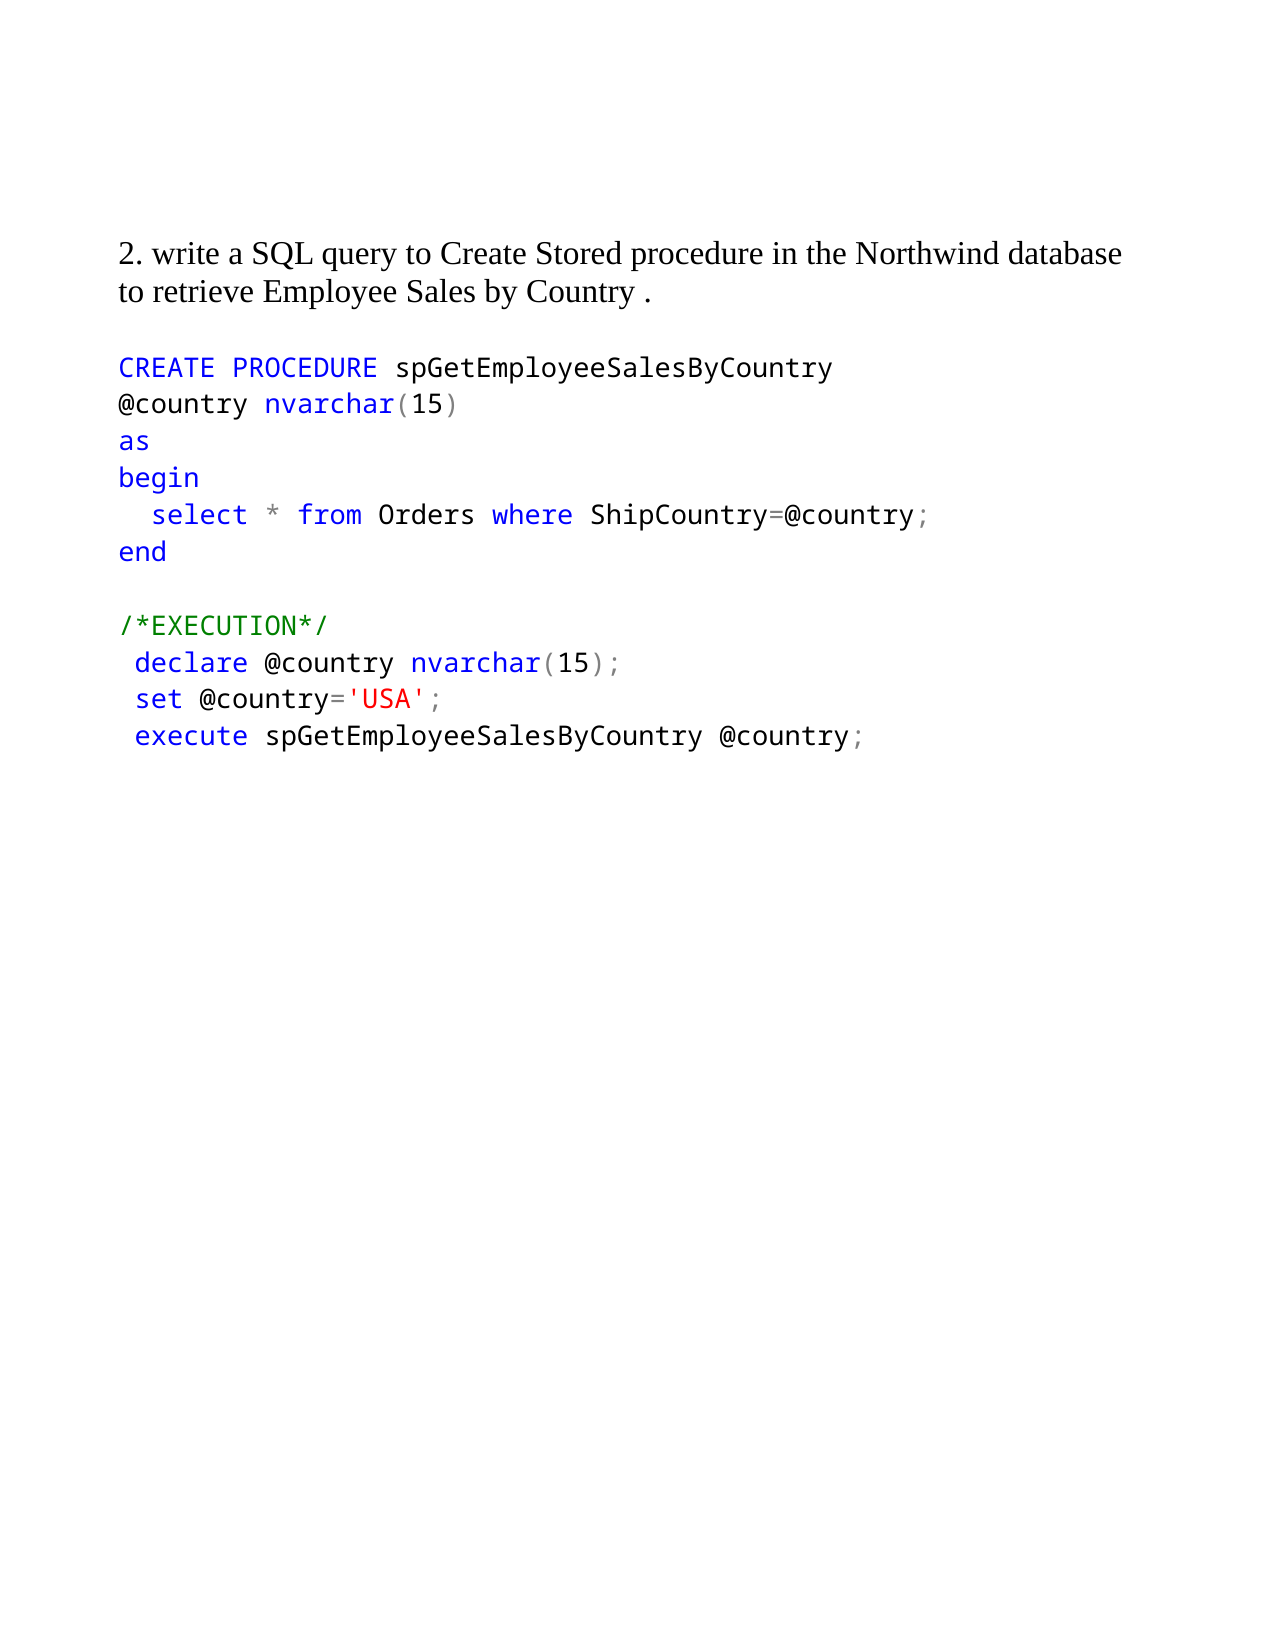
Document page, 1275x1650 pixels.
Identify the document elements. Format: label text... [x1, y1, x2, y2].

text set @country='USA'; [118, 680, 1157, 717]
text execute spGetEmployeeSalesByCountry @country; [118, 717, 1157, 754]
text as [118, 422, 1157, 459]
text begin [118, 459, 1157, 496]
text CREATE PROCEDURE spGetEmployeeSalesByCountry [118, 348, 1157, 385]
text /*EXECUTION*/ [118, 606, 1157, 643]
text select * from Orders where ShipCountry=@country; [118, 496, 1157, 532]
text 2. write a SQL query to Create Stored procedure in the Northwind database to retrieve Employee Sales by Country . [118, 233, 1157, 310]
text declare @country nvarchar(15); [118, 643, 1157, 680]
text end [118, 532, 1157, 569]
text @country nvarchar(15) [118, 385, 1157, 422]
